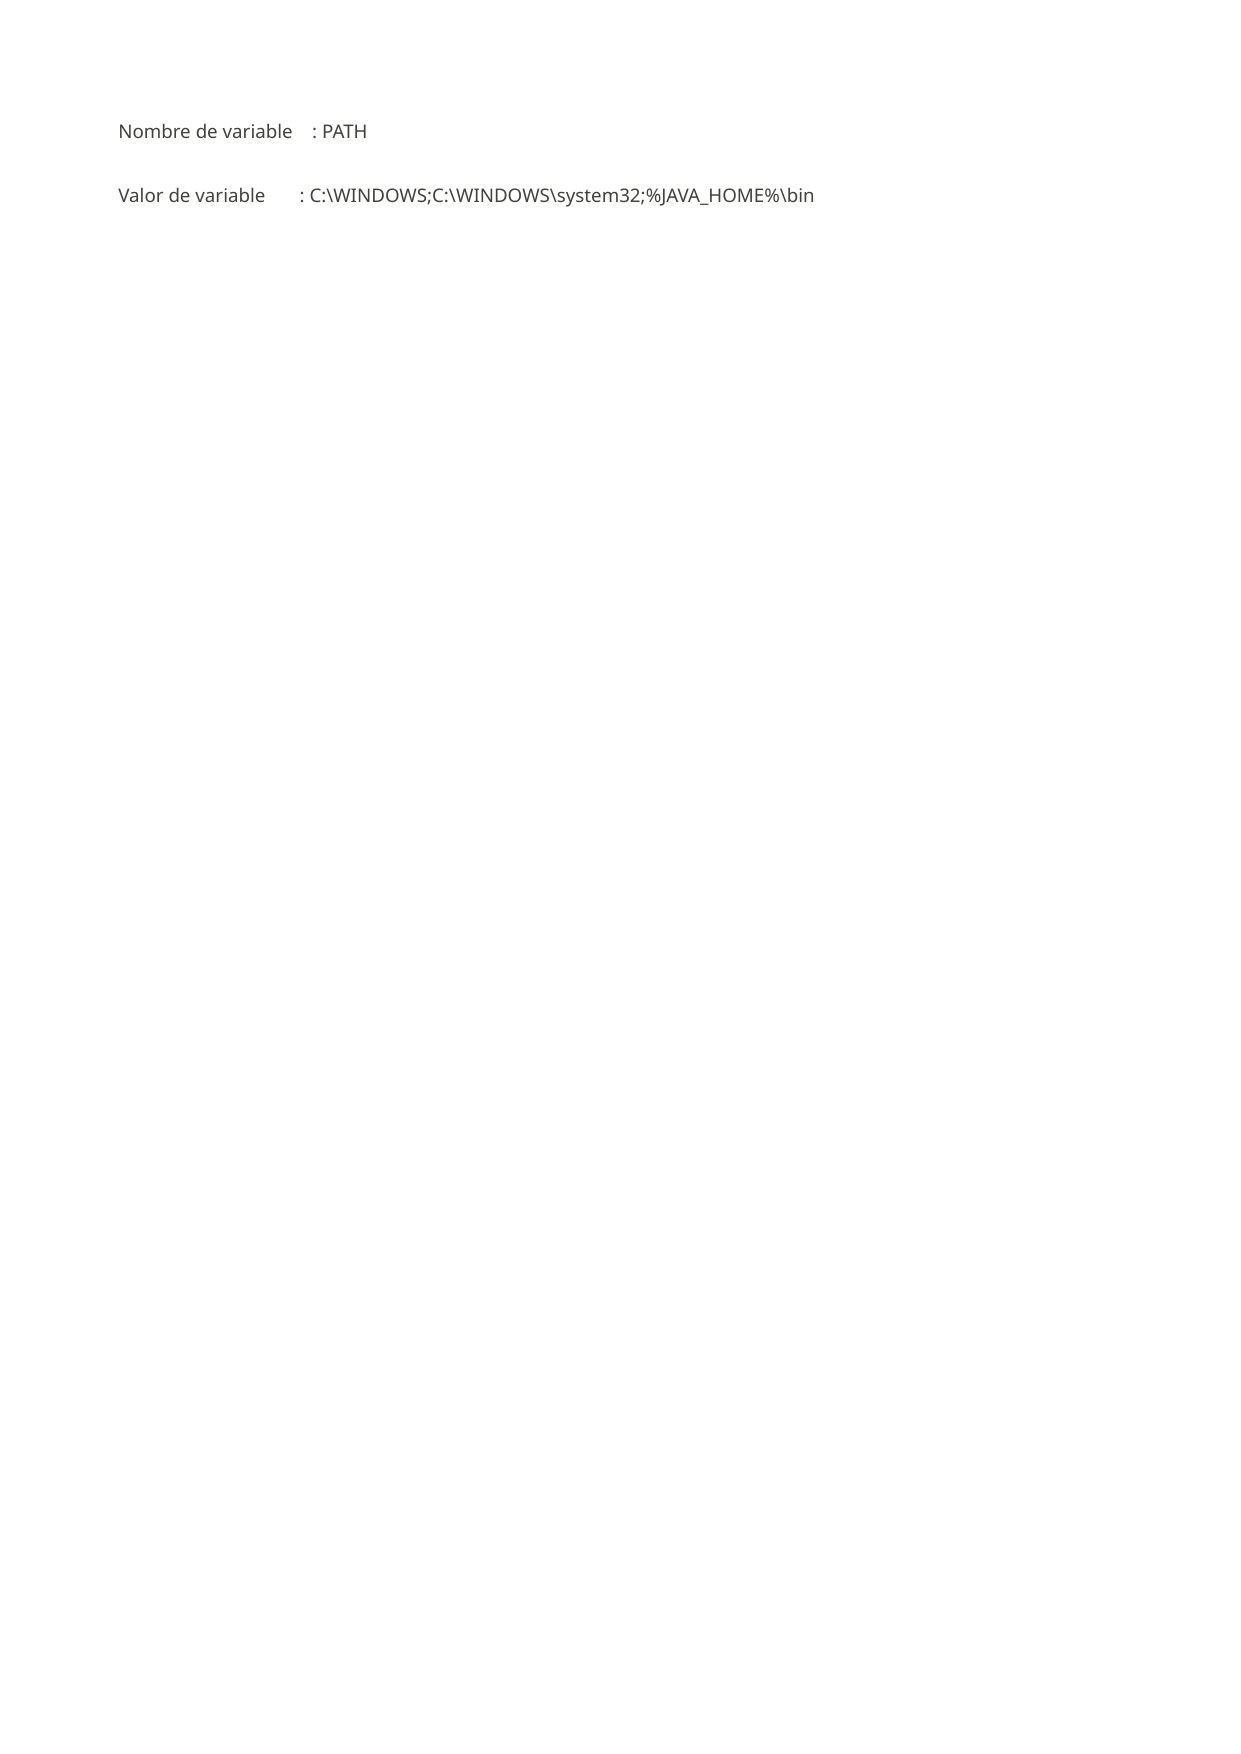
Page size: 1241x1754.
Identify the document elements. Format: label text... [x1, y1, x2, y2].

text Valor de variable : C:\WINDOWS;C:\WINDOWS\system32;%JAVA_HOME%\bin [118, 183, 1122, 208]
text Nombre de variable : PATH [118, 118, 1122, 144]
